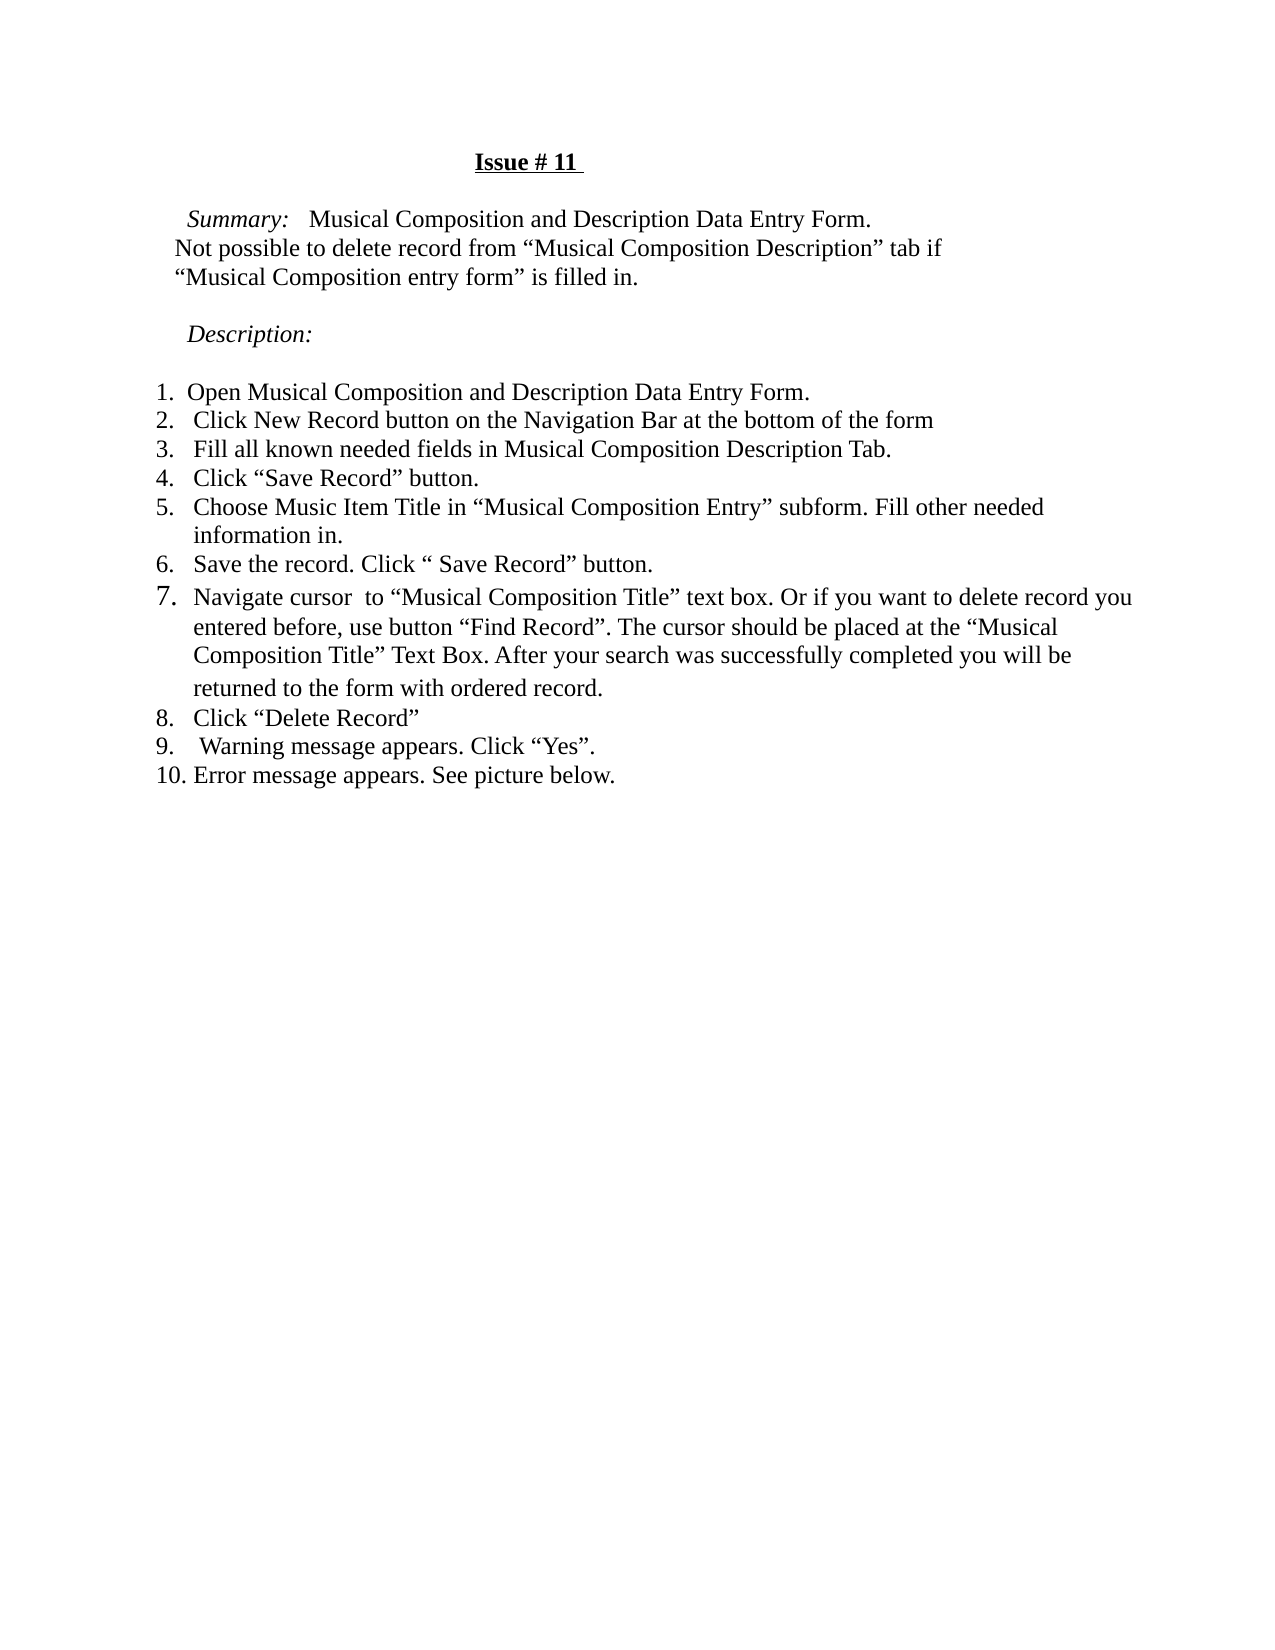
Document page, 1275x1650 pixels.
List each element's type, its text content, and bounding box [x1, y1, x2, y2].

list Click “Delete Record” [156, 703, 1157, 731]
list Navigate cursor to “Musical Composition Title” text box. Or if you want to delete record you [156, 578, 1157, 612]
text “Musical Composition entry form” is filled in. [118, 262, 1157, 291]
text Not possible to delete record from “Musical Composition Description” tab if [118, 233, 1157, 262]
list Choose Music Item Title in “Musical Composition Entry” subform. Fill other needed information in. [156, 492, 1157, 549]
text Summary: Musical Composition and Description Data Entry Form. [118, 204, 1157, 233]
text 1. Open Musical Composition and Description Data Entry Form. [118, 377, 1157, 406]
list Fill all known needed fields in Musical Composition Description Tab. [156, 434, 1157, 463]
list Click “Save Record” button. [156, 463, 1157, 492]
text Issue # 11 [118, 147, 1157, 176]
list Error message appears. See picture below. [156, 760, 1157, 789]
list entered before, use button “Find Record”. The cursor should be placed at the “Musical Composition Title” Text Box. After your search was successfully completed you will be returned to the form with ordered record. [156, 612, 1157, 703]
text Description: [118, 319, 1157, 348]
list Click New Record button on the Navigation Bar at the bottom of the form [156, 406, 1157, 434]
list Save the record. Click “ Save Record” button. [156, 549, 1157, 578]
list Warning message appears. Click “Yes”. [156, 731, 1157, 760]
